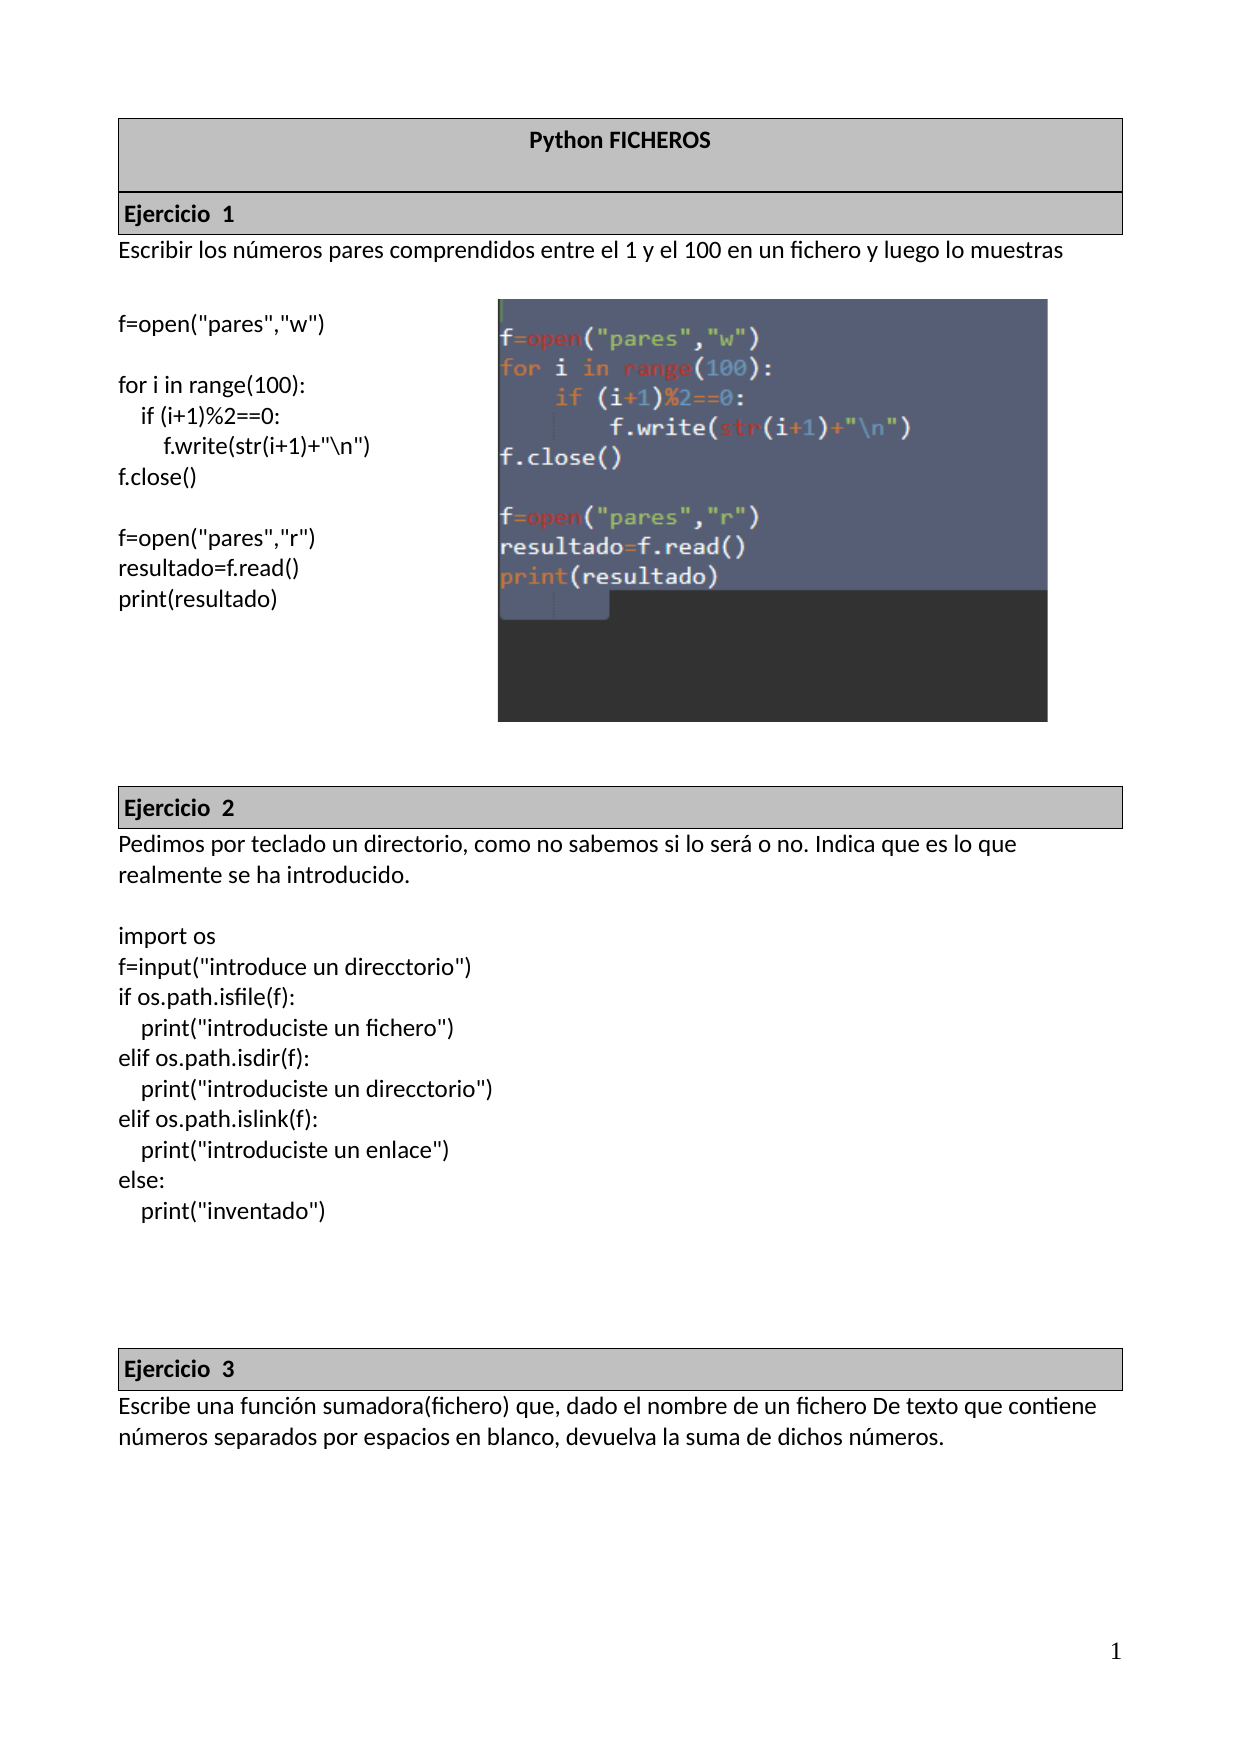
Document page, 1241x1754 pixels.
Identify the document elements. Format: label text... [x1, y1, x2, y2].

text Escribir los números pares comprendidos entre el 1 y el 100 en un fichero y luego lo muestras [118, 235, 1122, 265]
picture [497, 299, 1048, 722]
text Escribe una función sumadora(fichero) que, dado el nombre de un fichero De texto que contiene números separados por espacios en blanco, devuelva la suma de dichos números. [118, 1391, 1122, 1451]
text import os f=input("introduce un direcctorio") if os.path.isfile(f): print("introduciste un fichero") elif os.path.isdir(f): print("introduciste un direcctorio") elif os.path.islink(f): print("introduciste un enlace") else: print("inventado") [118, 920, 1122, 1256]
table_header Ejercicio 1 [119, 193, 1122, 234]
table_header Python FICHEROS [119, 119, 1122, 191]
text f=open("pares","w") for i in range(100): if (i+1)%2==0: f.write(str(i+1)+"\n") f.close() f=open("pares","r") resultado=f.read() print(resultado) [118, 278, 1122, 644]
table_header Ejercicio 2 [119, 787, 1122, 828]
text Pedimos por teclado un directorio, como no sabemos si lo será o no. Indica que es lo que realmente se ha introducido. [118, 829, 1122, 889]
table_header Ejercicio 3 [119, 1349, 1122, 1390]
